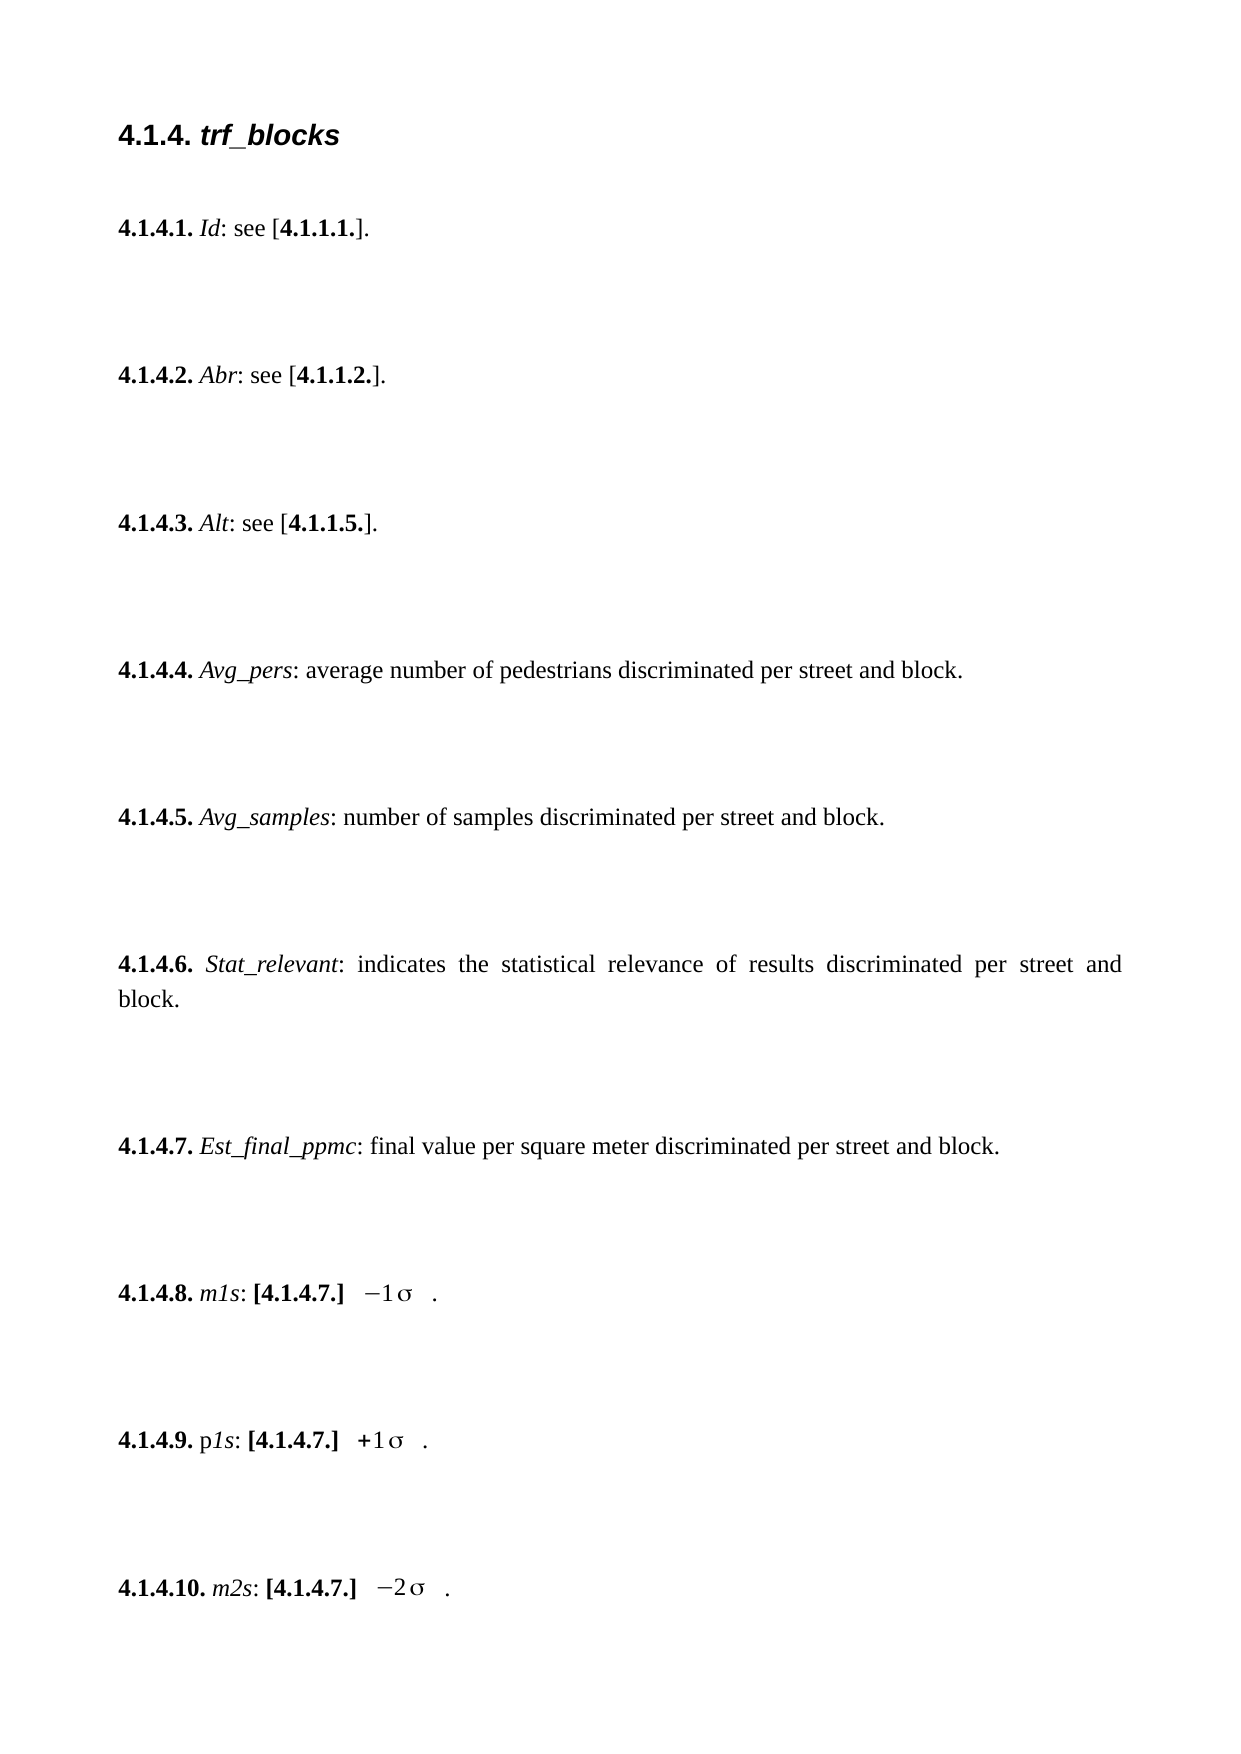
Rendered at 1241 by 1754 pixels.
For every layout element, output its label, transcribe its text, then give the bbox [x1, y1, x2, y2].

text 4.1.4.8. m1s: [4.1.4.7.]. [118, 1278, 1122, 1307]
text 4.1.4.7. Est_final_ppmc: final value per square meter discriminated per street and block. [118, 1131, 1122, 1160]
text 4.1.4.1. Id: see [4.1.1.1.]. [118, 213, 1122, 242]
text 4.1.4.6. Stat_relevant: indicates the statistical relevance of results discriminated per street and block. [118, 949, 1122, 1013]
text 4.1.4.2. Abr: see [4.1.1.2.]. [118, 361, 1122, 389]
text 4.1.4.3. Alt: see [4.1.1.5.]. [118, 508, 1122, 537]
text 4.1.4.5. Avg_samples: number of samples discriminated per street and block. [118, 802, 1122, 831]
text 4.1.4.4. Avg_pers: average number of pedestrians discriminated per street and block. [118, 655, 1122, 684]
text 4.1.4.10. m2s: [4.1.4.7.]. [118, 1573, 1122, 1601]
subtitle 4.1.4. trf_blocks [118, 118, 1122, 152]
text 4.1.4.9. p1s: [4.1.4.7.]. [118, 1425, 1122, 1454]
